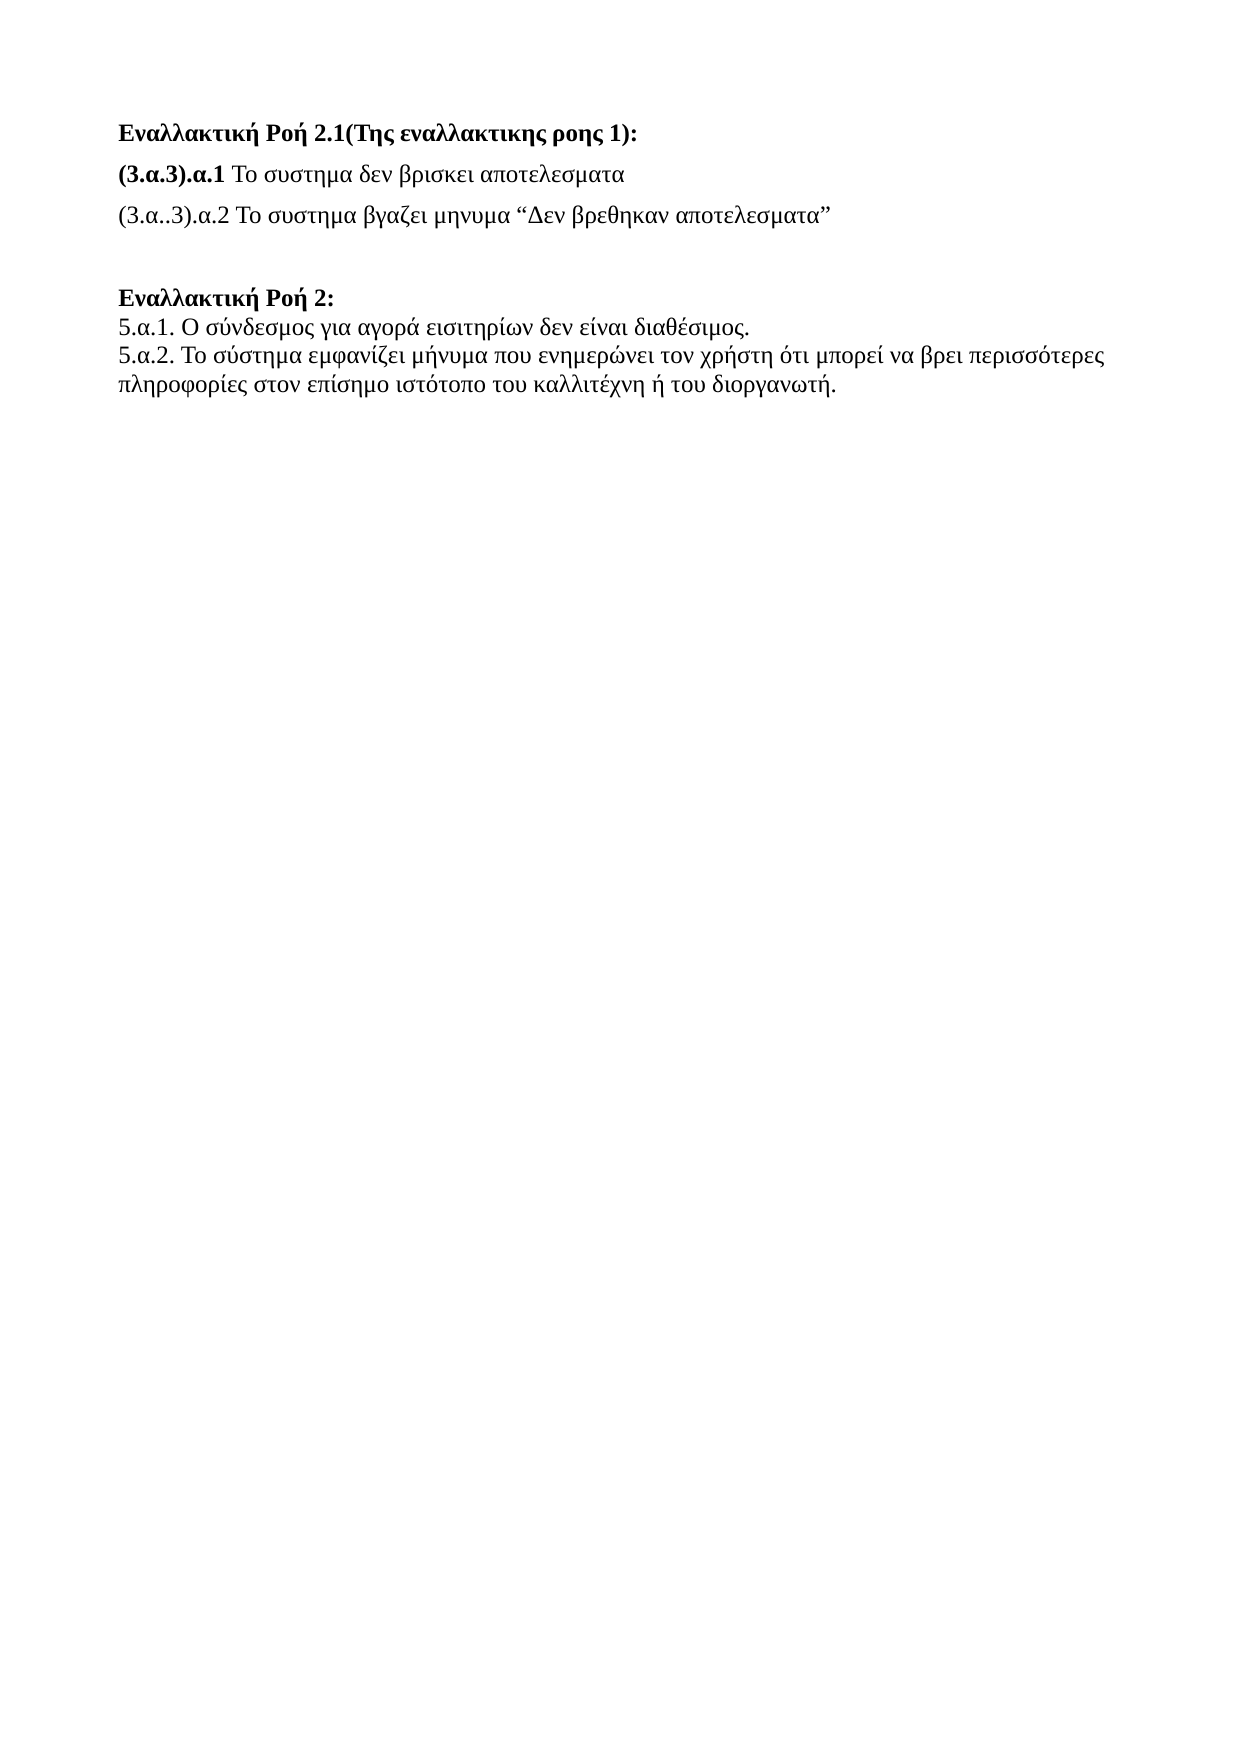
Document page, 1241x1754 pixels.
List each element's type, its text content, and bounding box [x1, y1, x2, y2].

text (3.α.3).α.1 Το συστημα δεν βρισκει αποτελεσματα [118, 159, 1122, 188]
text Εναλλακτική Ροή 2.1(Της εναλλακτικης ροης 1): [118, 118, 1122, 147]
text Εναλλακτική Ροή 2: 5.α.1. Ο σύνδεσμος για αγορά εισιτηρίων δεν είναι διαθέσιμος. 5.α.2. Το σύστημα εμφανίζει μήνυμα που ενημερώνει τον χρήστη ότι μπορεί να βρει περισσότερες πληροφορίες στον επίσημο ιστότοπο του καλλιτέχνη ή του διοργανωτή. [118, 283, 1122, 398]
text (3.α..3).α.2 Το συστημα βγαζει μηνυμα “Δεν βρεθηκαν αποτελεσματα” [118, 201, 1122, 229]
